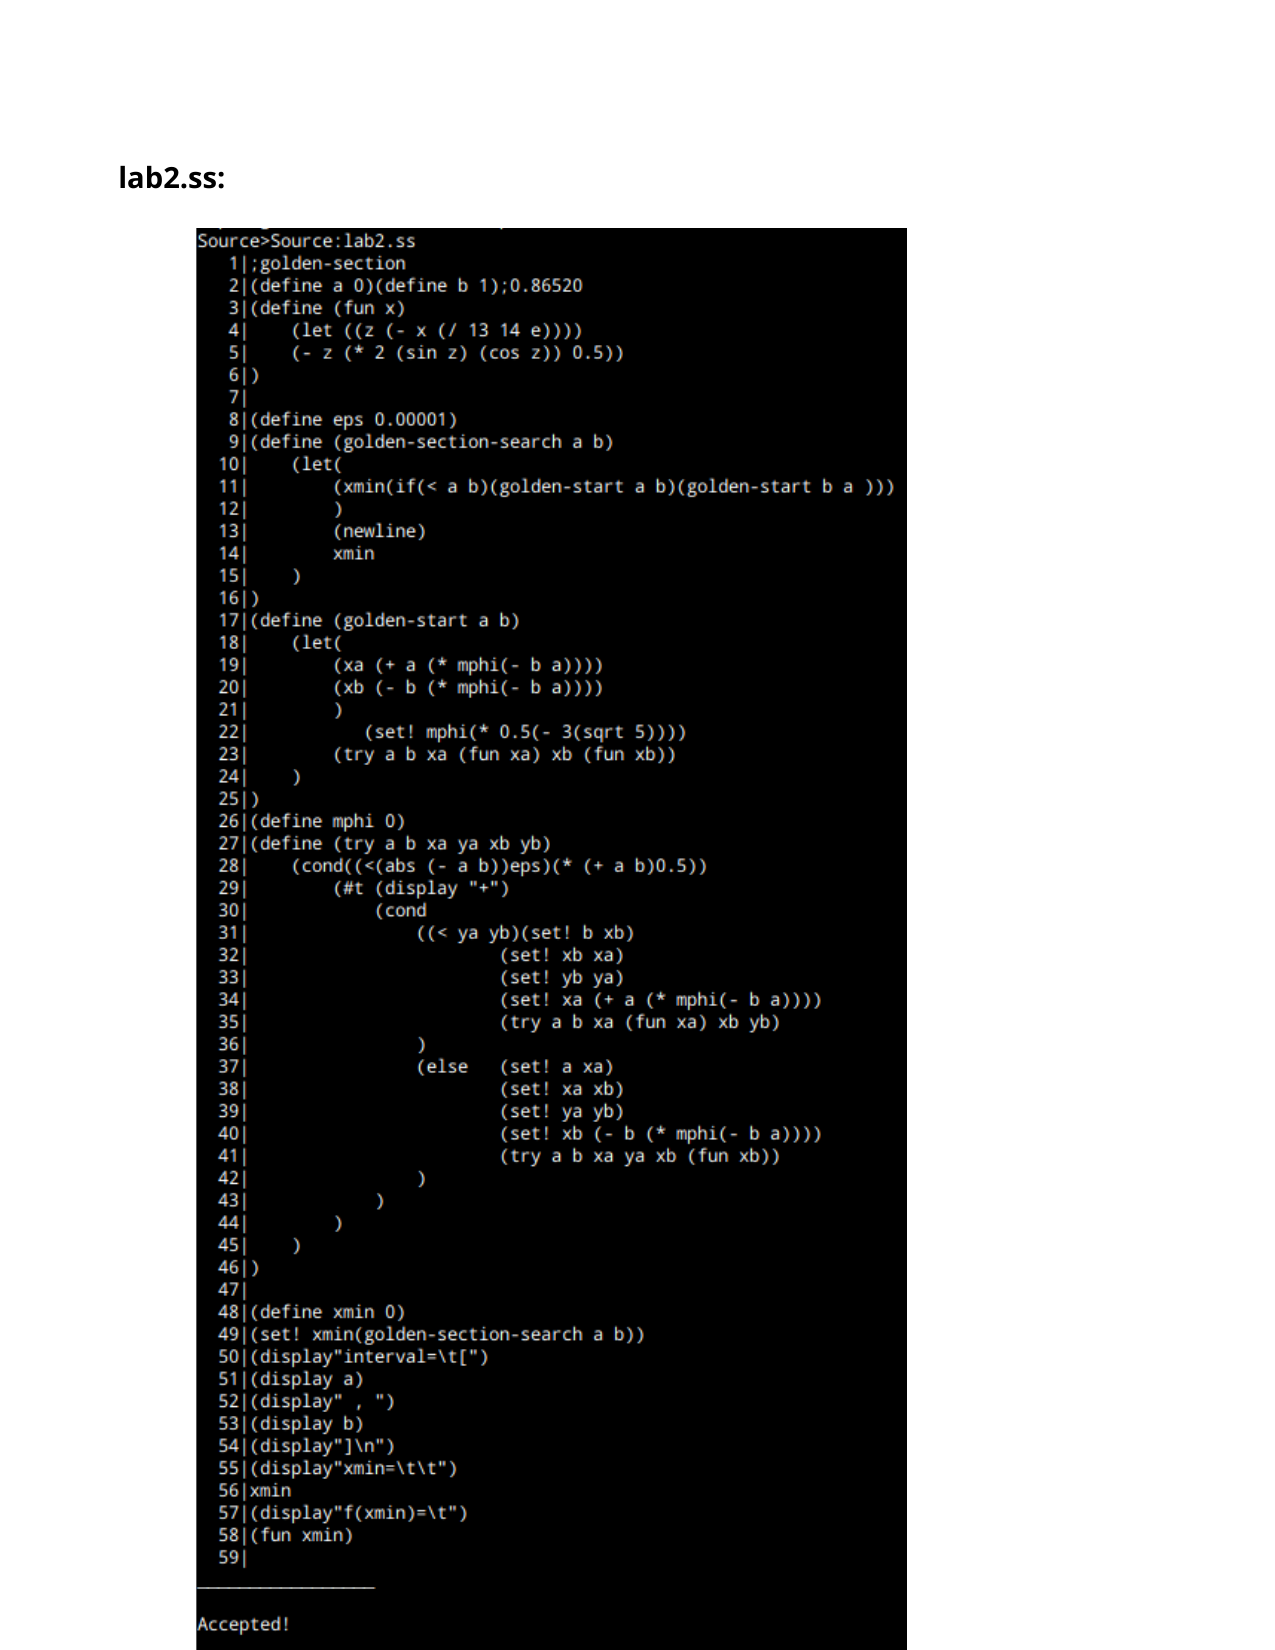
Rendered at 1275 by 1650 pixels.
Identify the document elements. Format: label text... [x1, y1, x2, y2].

picture [196, 228, 907, 1650]
text lab2.ss: [118, 158, 1157, 197]
